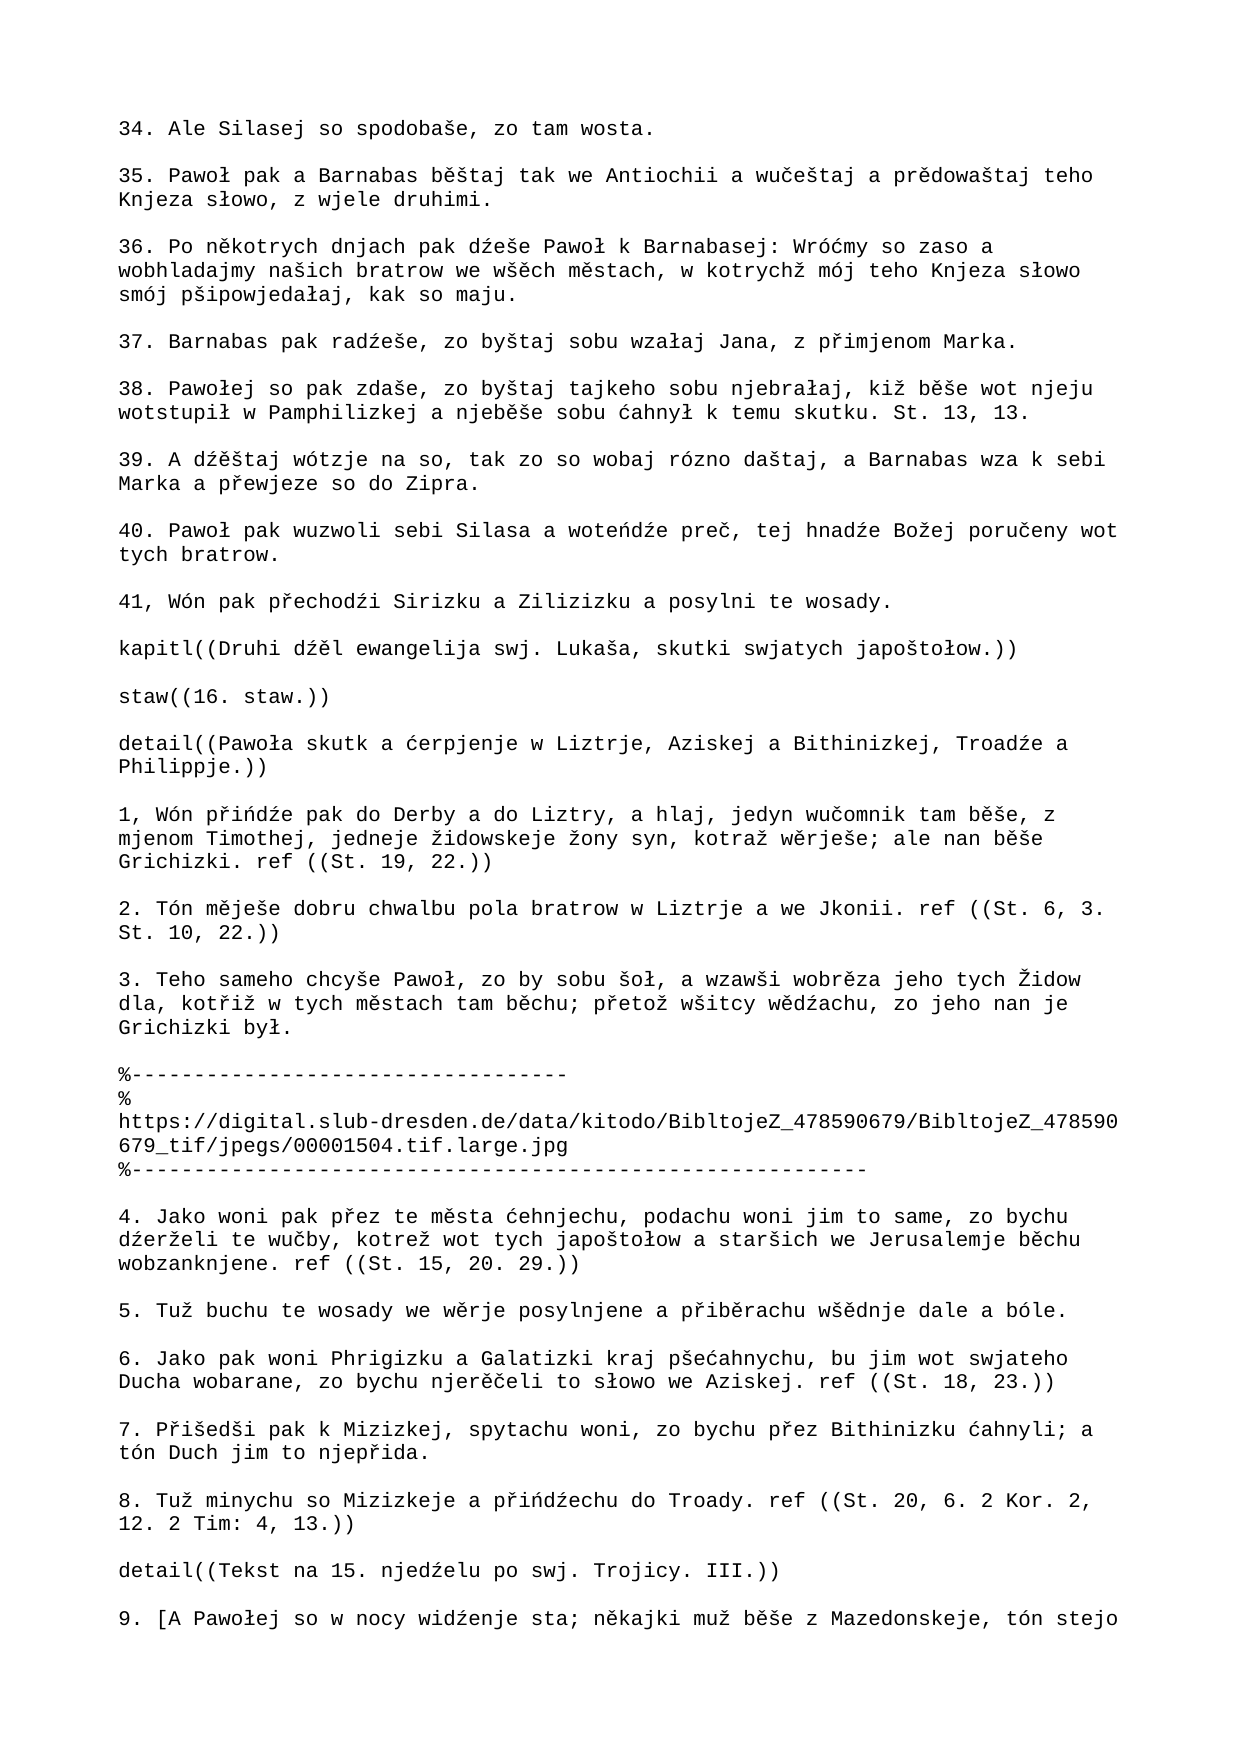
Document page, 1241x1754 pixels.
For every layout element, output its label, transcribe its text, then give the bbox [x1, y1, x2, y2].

text 40. Pawoł pak wuzwoli sebi Silasa a woteńdźe preč, tej hnadźe Božej poručeny wot tych bratrow. [118, 520, 1122, 567]
text 39. A dźěštaj wótzje na so, tak zo so wobaj rózno daštaj, a Barnabas wza k sebi Marka a přewjeze so do Zipra. [118, 449, 1122, 496]
text 9. [A Pawołej so w nocy widźenje sta; někajki muž běše z Mazedonskeje, tón stejo [118, 1608, 1122, 1631]
text 3. Teho sameho chcyše Pawoł, zo by sobu šoł, a wzawši wobrěza jeho tych Židow dla, kotřiž w tych městach tam běchu; přetož wšitcy wědźachu, zo jeho nan je Grichizki był. [118, 969, 1122, 1040]
text 7. Přišedši pak k Mizizkej, spytachu woni, zo bychu přez Bithinizku ćahnyli; a tón Duch jim to njepřida. [118, 1419, 1122, 1466]
text 34. Ale Silasej so spodobaše, zo tam wosta. [118, 118, 1122, 142]
text 4. Jako woni pak přez te města ćehnjechu, podachu woni jim to same, zo bychu dźerželi te wučby, kotrež wot tych japoštołow a staršich we Jerusalemje běchu wobzanknjene. ref ((St. 15, 20. 29.)) [118, 1206, 1122, 1277]
text % https://digital.slub-dresden.de/data/kitodo/BibltojeZ_478590679/BibltojeZ_478590679_tif/jpegs/00001504.tif.large.jpg [118, 1088, 1122, 1158]
text 38. Pawołej so pak zdaše, zo byštaj tajkeho sobu njebrałaj, kiž běše wot njeju wotstupił w Pamphilizkej a njeběše sobu ćahnył k temu skutku. St. 13, 13. [118, 378, 1122, 426]
text 5. Tuž buchu te wosady we wěrje posylnjene a přiběrachu wšědnje dale a bóle. [118, 1300, 1122, 1324]
text kapitl((Druhi dźěl ewangelija swj. Lukaša, skutki swjatych japoštołow.)) [118, 638, 1122, 662]
text 8. Tuž minychu so Mizizkeje a přińdźechu do Troady. ref ((St. 20, 6. 2 Kor. 2, 12. 2 Tim: 4, 13.)) [118, 1489, 1122, 1537]
text 1, Wón přińdźe pak do Derby a do Liztry, a hlaj, jedyn wučomnik tam běše, z mjenom Timothej, jedneje židowskeje žony syn, kotraž wěrješe; ale nan běše Grichizki. ref ((St. 19, 22.)) [118, 804, 1122, 875]
text 37. Barnabas pak radźeše, zo byštaj sobu wzałaj Jana, z přimjenom Marka. [118, 331, 1122, 354]
text 36. Po někotrych dnjach pak dźeše Pawoł k Barnabasej: Wróćmy so zaso a wobhladajmy našich bratrow we wšěch městach, w kotrychž mój teho Knjeza słowo smój pšipowjedałaj, kak so maju. [118, 236, 1122, 307]
text 41, Wón pak přechodźi Sirizku a Zilizizku a posylni te wosady. [118, 591, 1122, 615]
text detail((Tekst na 15. njedźelu po swj. Trojicy. III.)) [118, 1561, 1122, 1584]
text staw((16. staw.)) [118, 686, 1122, 709]
text 2. Tón měješe dobru chwalbu pola bratrow w Liztrje a we Jkonii. ref ((St. 6, 3. St. 10, 22.)) [118, 898, 1122, 946]
text %----------------------------------- [118, 1064, 1122, 1088]
text 35. Pawoł pak a Barnabas běštaj tak we Antiochii a wučeštaj a prědowaštaj teho Knjeza słowo, z wjele druhimi. [118, 165, 1122, 213]
text detail((Pawoła skutk a ćerpjenje w Liztrje, Aziskej a Bithinizkej, Troadźe a Philippje.)) [118, 733, 1122, 780]
text 6. Jako pak woni Phrigizku a Galatizki kraj pšećahnychu, bu jim wot swjateho Ducha wobarane, zo bychu njerěčeli to słowo we Aziskej. ref ((St. 18, 23.)) [118, 1348, 1122, 1395]
text %----------------------------------------------------------- [118, 1158, 1122, 1182]
